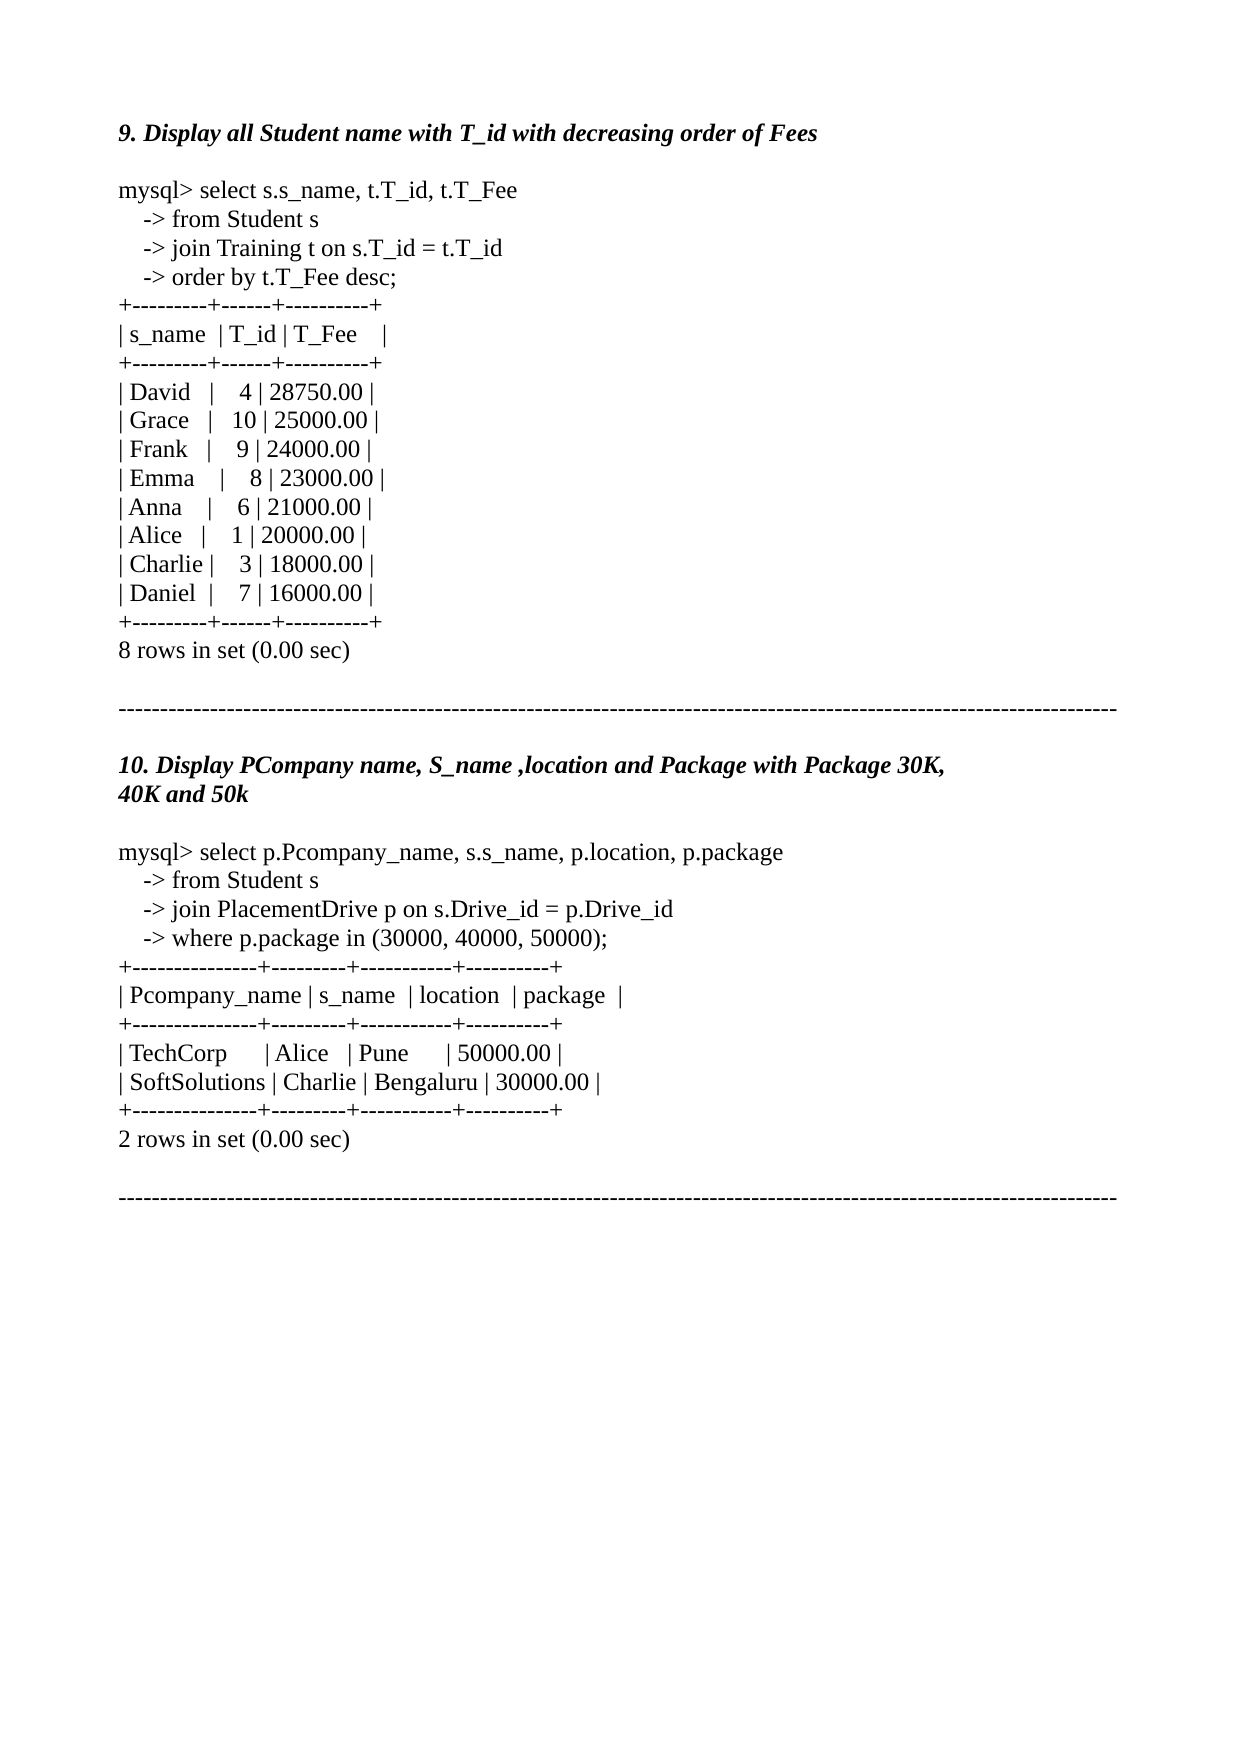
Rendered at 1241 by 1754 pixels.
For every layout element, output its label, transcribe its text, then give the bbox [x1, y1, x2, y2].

text 40K and 50k [118, 779, 1122, 808]
text +---------------+---------+-----------+----------+ [118, 1096, 1122, 1124]
text | Pcompany_name | s_name | location | package | [118, 981, 1122, 1009]
text 2 rows in set (0.00 sec) [118, 1124, 1122, 1153]
text | Charlie | 3 | 18000.00 | [118, 549, 1122, 578]
text | Emma | 8 | 23000.00 | [118, 463, 1122, 492]
text +---------+------+----------+ [118, 348, 1122, 377]
text -> join Training t on s.T_id = t.T_id [118, 233, 1122, 262]
text mysql> select p.Pcompany_name, s.s_name, p.location, p.package [118, 837, 1122, 866]
text -> from Student s [118, 866, 1122, 894]
text | Alice | 1 | 20000.00 | [118, 521, 1122, 549]
text | Daniel | 7 | 16000.00 | [118, 578, 1122, 607]
text -> where p.package in (30000, 40000, 50000); [118, 923, 1122, 952]
text 10. Display PCompany name, S_name ,location and Package with Package 30K, [118, 751, 1122, 779]
text | Anna | 6 | 21000.00 | [118, 492, 1122, 521]
text 8 rows in set (0.00 sec) [118, 636, 1122, 664]
text +---------+------+----------+ [118, 291, 1122, 319]
text | David | 4 | 28750.00 | [118, 377, 1122, 406]
text | Grace | 10 | 25000.00 | [118, 406, 1122, 434]
text +---------------+---------+-----------+----------+ [118, 952, 1122, 981]
text -> from Student s [118, 204, 1122, 233]
text | TechCorp | Alice | Pune | 50000.00 | [118, 1038, 1122, 1067]
text | s_name | T_id | T_Fee | [118, 319, 1122, 348]
text -> order by t.T_Fee desc; [118, 262, 1122, 291]
text ------------------------------------------------------------------------------------------------------------------------ [118, 1182, 1122, 1211]
text -> join PlacementDrive p on s.Drive_id = p.Drive_id [118, 894, 1122, 923]
text | SoftSolutions | Charlie | Bengaluru | 30000.00 | [118, 1067, 1122, 1096]
text 9. Display all Student name with T_id with decreasing order of Fees [118, 118, 1122, 147]
text mysql> select s.s_name, t.T_id, t.T_Fee [118, 176, 1122, 204]
text | Frank | 9 | 24000.00 | [118, 434, 1122, 463]
text +---------------+---------+-----------+----------+ [118, 1009, 1122, 1038]
text ------------------------------------------------------------------------------------------------------------------------ [118, 693, 1122, 722]
text +---------+------+----------+ [118, 607, 1122, 636]
